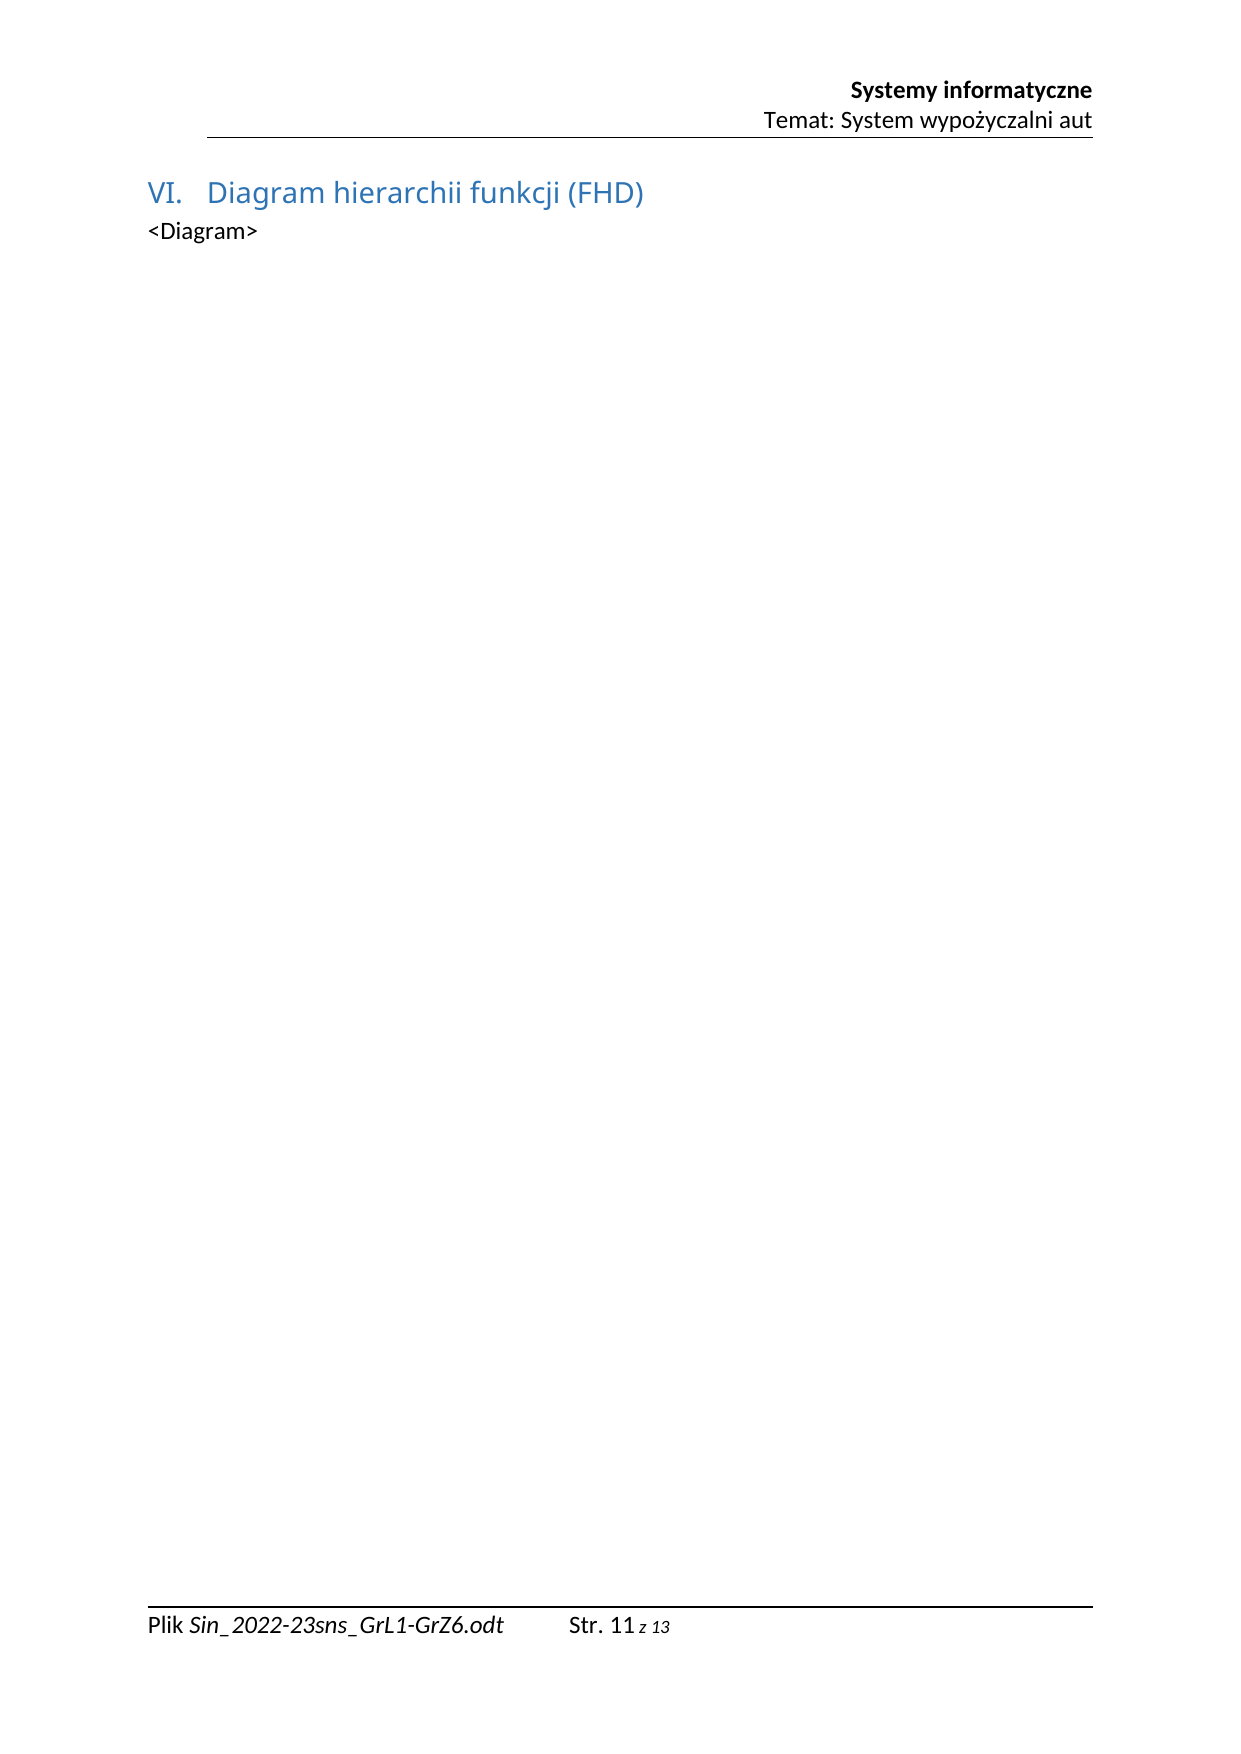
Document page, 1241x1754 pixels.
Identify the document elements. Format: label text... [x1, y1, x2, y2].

text <Diagram> [148, 215, 1093, 246]
subtitle Diagram hierarchii funkcji (FHD) [148, 173, 1093, 212]
